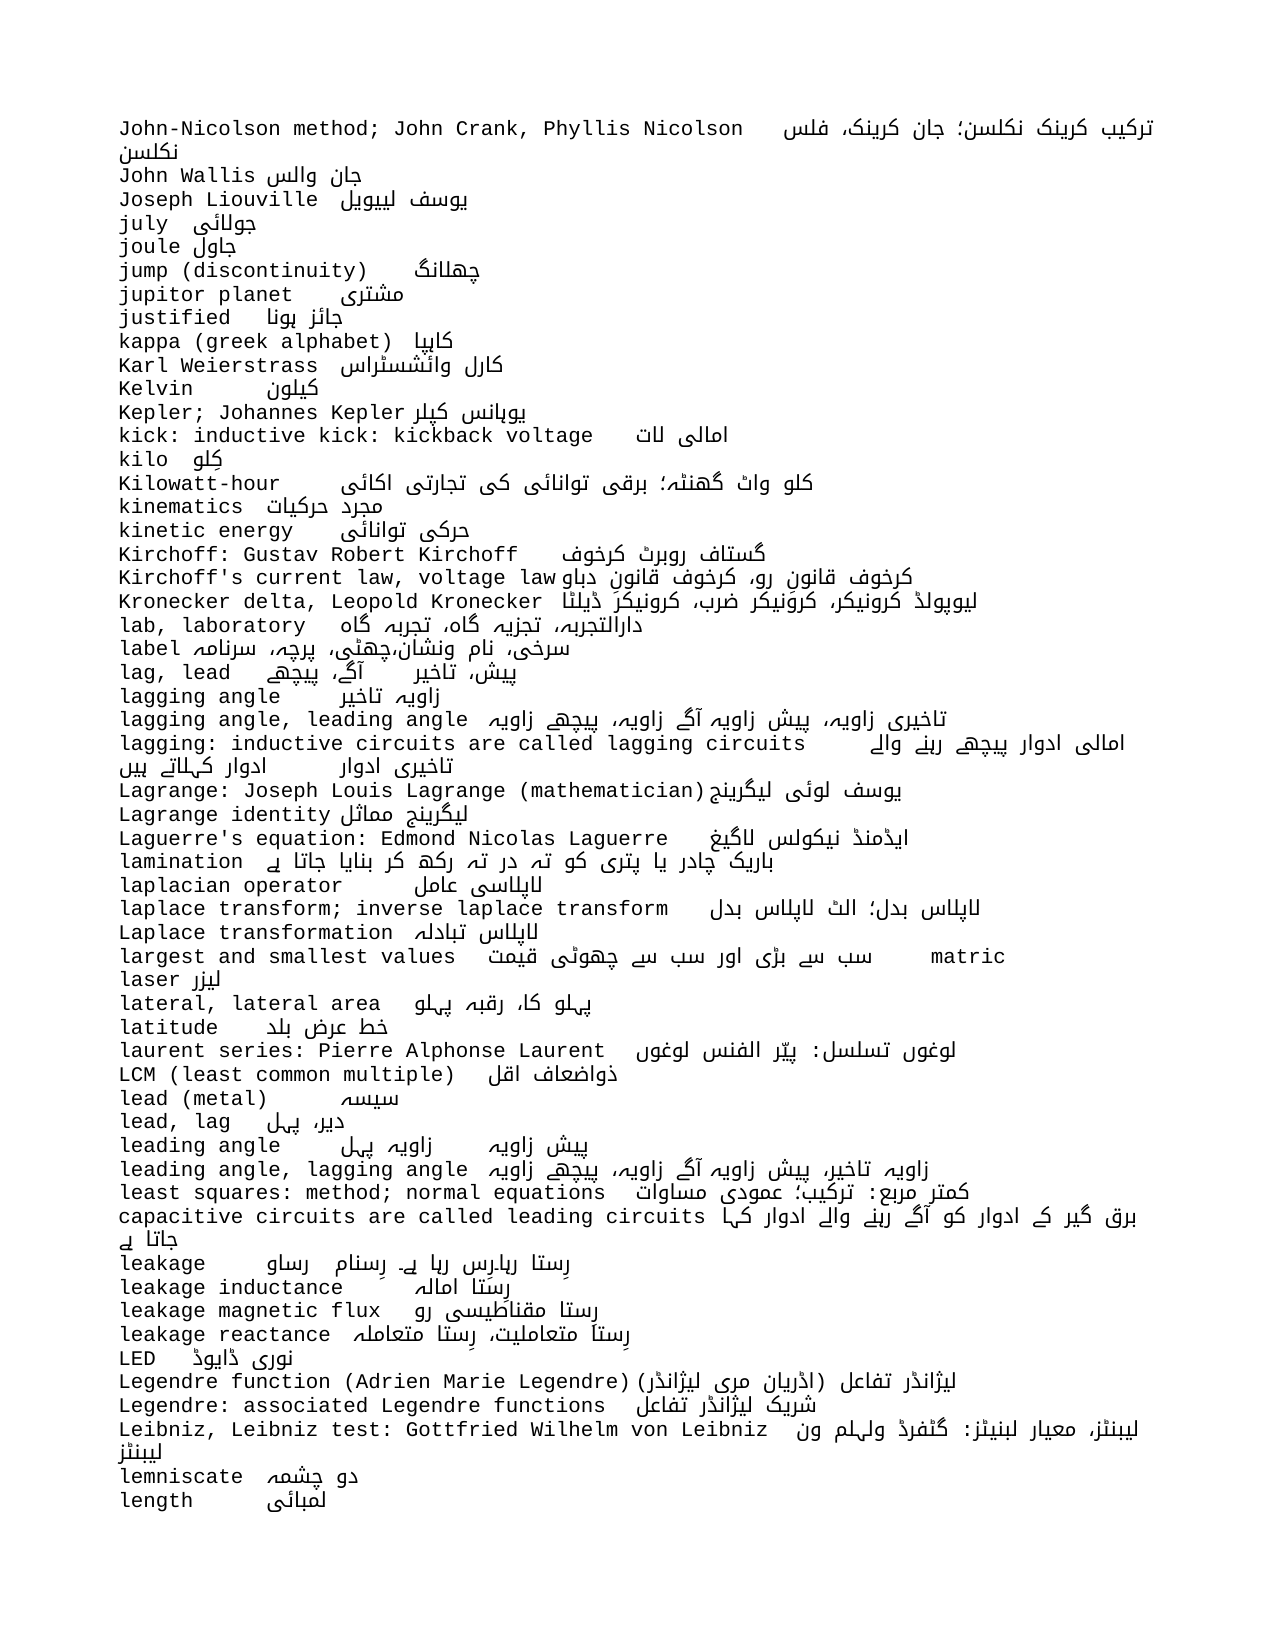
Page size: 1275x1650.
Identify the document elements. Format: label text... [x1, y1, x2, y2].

text lead (metal) سیسہ [118, 1088, 1157, 1111]
text John-Nicolson method; John Crank, Phyllis Nicolson ترکیب کرینک نکلسن؛ جان کرینک، فلس نکلسن [118, 118, 1157, 165]
text leakage رِستا رہا۔رِس رہا ہے۔ رِسنام رساو [118, 1253, 1157, 1277]
text leading angle زاویہ پہل پیش زاویہ [118, 1135, 1157, 1158]
text largest and smallest values سب سے بڑی اور سب سے چھوٹی قیمت matric [118, 946, 1157, 969]
text lagging: inductive circuits are called lagging circuits امالی ادوار پیچھے رہنے والے ادوار کہلاتے ہیں تاخیری ادوار [118, 733, 1157, 780]
text Kilowatt-hour کلو واٹ گھنٹہ؛ برقی توانائی کی تجارتی اکائی [118, 473, 1157, 496]
text leakage magnetic flux رِستا مقناطیسی رو [118, 1300, 1157, 1324]
text length لمبائی [118, 1489, 1157, 1513]
text Kirchoff: Gustav Robert Kirchoff گستاف روبرٹ کرخوف [118, 544, 1157, 567]
text lag, lead آگے، پیچھے پیش، تاخیر [118, 662, 1157, 686]
text lead, lag دیر، پہل [118, 1111, 1157, 1135]
text Kronecker delta, Leopold Kronecker لیوپولڈ کرونیکر، کرونیکر ضرب، کرونیکر ڈیلٹا [118, 591, 1157, 615]
text joule جاول [118, 236, 1157, 260]
text kinematics مجرد حرکیات [118, 496, 1157, 520]
text laser لیزر [118, 969, 1157, 993]
text lagging angle زاویہ تاخیر [118, 686, 1157, 709]
text jump (discontinuity) چھلانگ [118, 260, 1157, 284]
text leading angle, lagging angle آگے زاویہ، پیچھے زاویہ زاویہ تاخیر، پیش زاویہ [118, 1158, 1157, 1182]
text capacitive circuits are called leading circuits برق گیر کے ادوار کو آگے رہنے والے ادوار کہا جاتا ہے [118, 1206, 1157, 1253]
text Legendre: associated Legendre functions شریک لیژانڈر تفاعل [118, 1395, 1157, 1419]
text kick: inductive kick: kickback voltage امالی لات [118, 426, 1157, 449]
text Lagrange identity لیگرینج مماثل [118, 804, 1157, 827]
text laplace transform; inverse laplace transform لاپلاس بدل؛ الٹ لاپلاس بدل [118, 898, 1157, 922]
text Kirchoff's current law, voltage law کرخوف قانونِ رو، کرخوف قانونِ دباو [118, 567, 1157, 591]
text leakage reactance رِستا متعاملیت، رِستا متعاملہ [118, 1324, 1157, 1348]
text kappa (greek alphabet) کاہپا [118, 331, 1157, 354]
text july جولائی [118, 213, 1157, 236]
text jupitor planet مشتری [118, 284, 1157, 307]
text kilo کِلو [118, 449, 1157, 473]
text laurent series: Pierre Alphonse Laurent لوغوں تسلسل: پیّر الفنس لوغوں [118, 1040, 1157, 1064]
text LCM (least common multiple) ذواضعاف اقل [118, 1064, 1157, 1088]
text Laplace transformation لاپلاس تبادلہ [118, 922, 1157, 946]
text Kelvin کیلون [118, 378, 1157, 402]
text label سرخی، نام ونشان،چھٹی، پرچہ، سرنامہ [118, 638, 1157, 662]
text leakage inductance رِستا امالہ [118, 1277, 1157, 1300]
text Legendre function (Adrien Marie Legendre) لیژانڈر تفاعل (اڈریان مری لیژانڈر) [118, 1371, 1157, 1395]
text lagging angle, leading angle آگے زاویہ، پیچھے زاویہ تاخیری زاویہ، پیش زاویہ [118, 709, 1157, 733]
text kinetic energy حرکی توانائی [118, 520, 1157, 544]
text Kepler; Johannes Kepler یوہانس کپلر [118, 402, 1157, 426]
text justified جائز ہونا [118, 307, 1157, 331]
text lateral, lateral area پہلو کا، رقبہ پہلو [118, 993, 1157, 1017]
text laplacian operator لاپلاسی عامل [118, 875, 1157, 898]
text Laguerre's equation: Edmond Nicolas Laguerre ایڈمنڈ نیکولس لاگیغ [118, 827, 1157, 851]
text lamination باریک چادر یا پتری کو تہ در تہ رکھ کر بنایا جاتا ہے [118, 851, 1157, 875]
text LED نوری ڈایوڈ [118, 1348, 1157, 1371]
text Lagrange: Joseph Louis Lagrange (mathematician) یوسف لوئی لیگرینج [118, 780, 1157, 804]
text lemniscate دو چشمہ [118, 1466, 1157, 1489]
text lab, laboratory دارالتجربہ، تجزیہ گاہ، تجربہ گاہ [118, 615, 1157, 638]
text Joseph Liouville یوسف لییویل [118, 189, 1157, 213]
text Karl Weierstrass کارل وائشسٹراس [118, 354, 1157, 378]
text least squares: method; normal equations کمتر مربع: ترکیب؛ عمودی مساوات [118, 1182, 1157, 1206]
text latitude خط عرض بلد [118, 1017, 1157, 1040]
text Leibniz, Leibniz test: Gottfried Wilhelm von Leibniz لیبنٹز، معیار لبنیٹز: گٹفرڈ ولہلم ون لیبنٹز [118, 1419, 1157, 1466]
text John Wallis جان والس [118, 165, 1157, 189]
